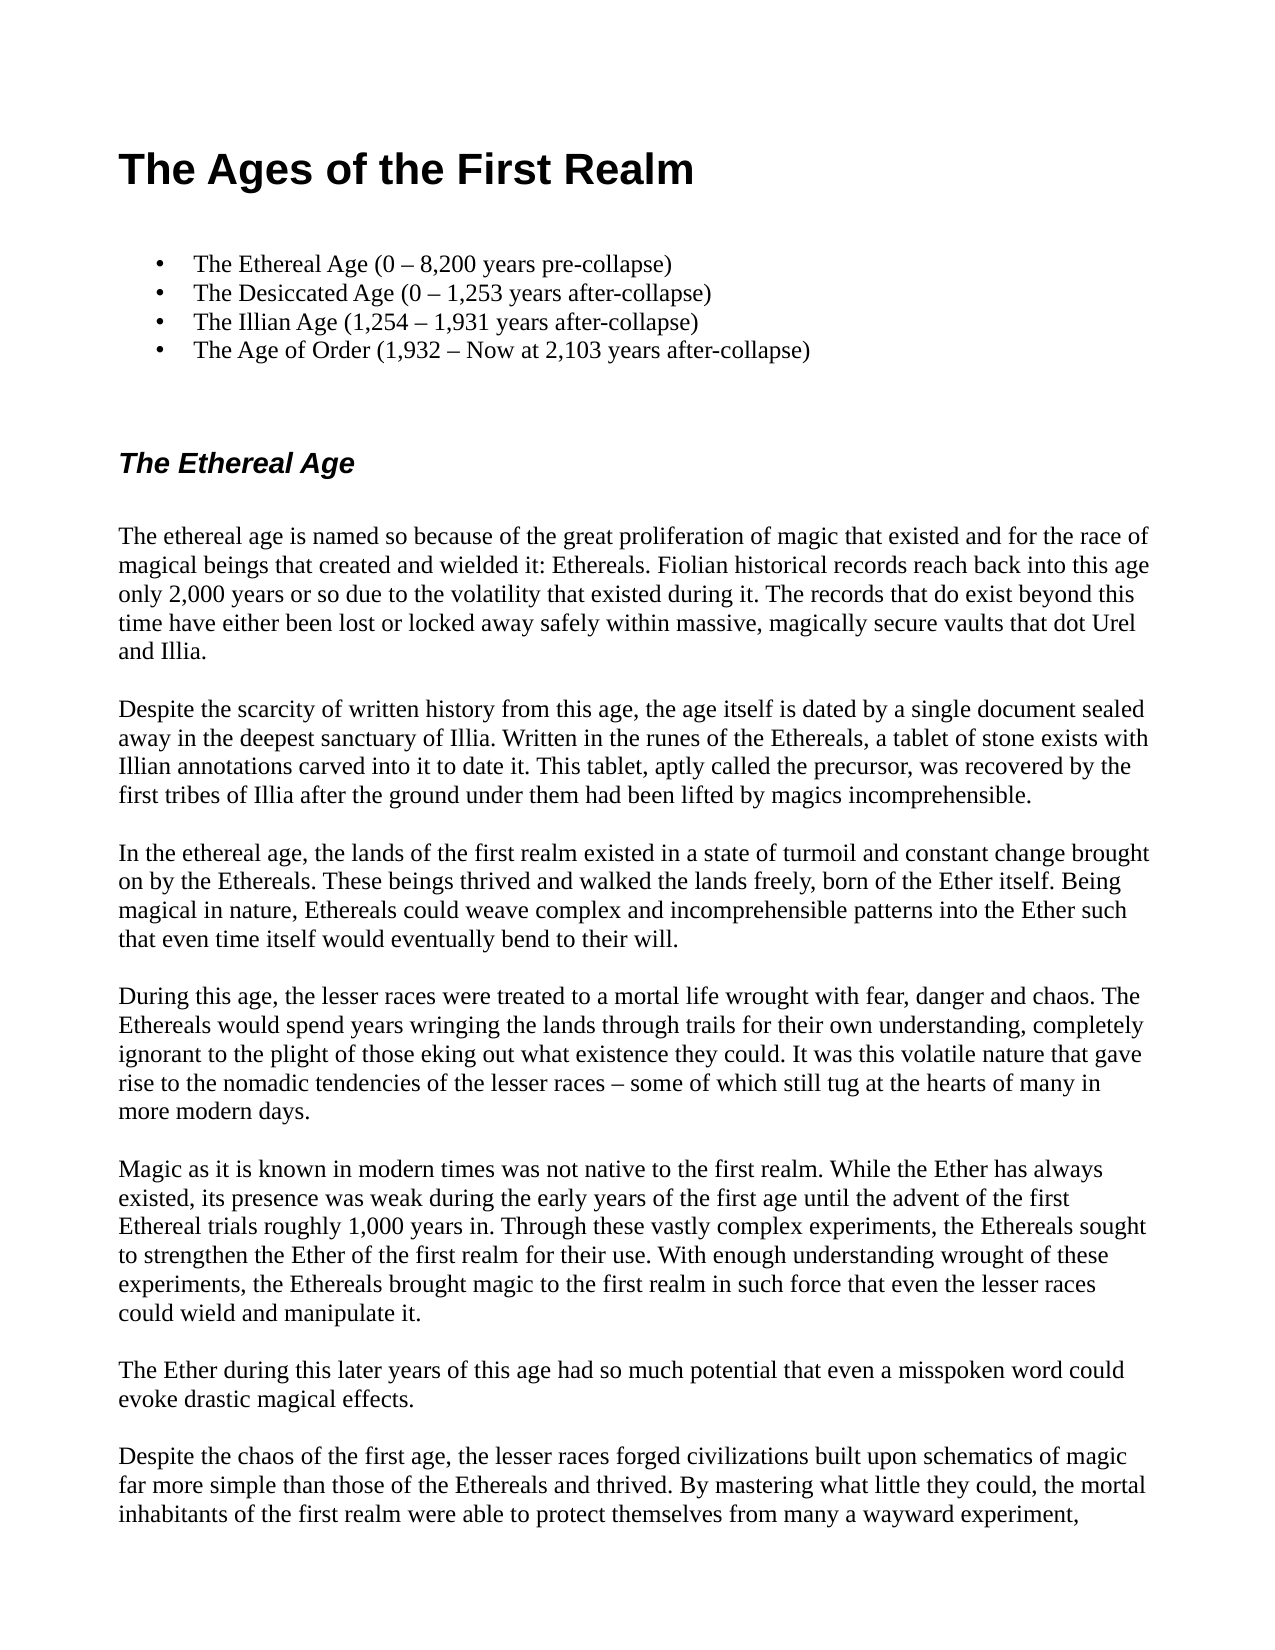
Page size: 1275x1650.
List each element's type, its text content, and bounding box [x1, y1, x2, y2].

subtitle The Ages of the First Realm [118, 143, 1157, 193]
text Despite the chaos of the first age, the lesser races forged civilizations built upon schematics of magic far more simple than those of the Ethereals and thrived. By mastering what little they could, the mortal inhabitants of the first realm were able to protect themselves from many a wayward experiment, [118, 1441, 1157, 1528]
subtitle The Ethereal Age [118, 447, 1157, 480]
list The Desiccated Age (0 – 1,253 years after-collapse) [156, 278, 1157, 307]
list The Age of Order (1,932 – Now at 2,103 years after-collapse) [156, 335, 1157, 364]
text The ethereal age is named so because of the great proliferation of magic that existed and for the race of magical beings that created and wielded it: Ethereals. Fiolian historical records reach back into this age only 2,000 years or so due to the volatility that existed during it. The records that do exist beyond this time have either been lost or locked away safely within massive, magically secure vaults that dot Urel and Illia. [118, 493, 1157, 665]
list The Illian Age (1,254 – 1,931 years after-collapse) [156, 307, 1157, 335]
text Despite the scarcity of written history from this age, the age itself is dated by a single document sealed away in the deepest sanctuary of Illia. Written in the runes of the Ethereals, a tablet of stone exists with Illian annotations carved into it to date it. This tablet, aptly called the precursor, was recovered by the first tribes of Illia after the ground under them had been lifted by magics incomprehensible. [118, 694, 1157, 809]
text During this age, the lesser races were treated to a mortal life wrought with fear, danger and chaos. The Ethereals would spend years wringing the lands through trails for their own understanding, completely ignorant to the plight of those eking out what existence they could. It was this volatile nature that gave rise to the nomadic tendencies of the lesser races – some of which still tug at the hearts of many in more modern days. [118, 981, 1157, 1125]
text Magic as it is known in modern times was not native to the first realm. While the Ether has always existed, its presence was weak during the early years of the first age until the advent of the first Ethereal trials roughly 1,000 years in. Through these vastly complex experiments, the Ethereals sought to strengthen the Ether of the first realm for their use. With enough understanding wrought of these experiments, the Ethereals brought magic to the first realm in such force that even the lesser races could wield and manipulate it. [118, 1154, 1157, 1326]
text In the ethereal age, the lands of the first realm existed in a state of turmoil and constant change brought on by the Ethereals. These beings thrived and walked the lands freely, born of the Ether itself. Being magical in nature, Ethereals could weave complex and incomprehensible patterns into the Ether such that even time itself would eventually bend to their will. [118, 838, 1157, 953]
text The Ether during this later years of this age had so much potential that even a misspoken word could evoke drastic magical effects. [118, 1355, 1157, 1413]
list The Ethereal Age (0 – 8,200 years pre-collapse) [156, 249, 1157, 278]
